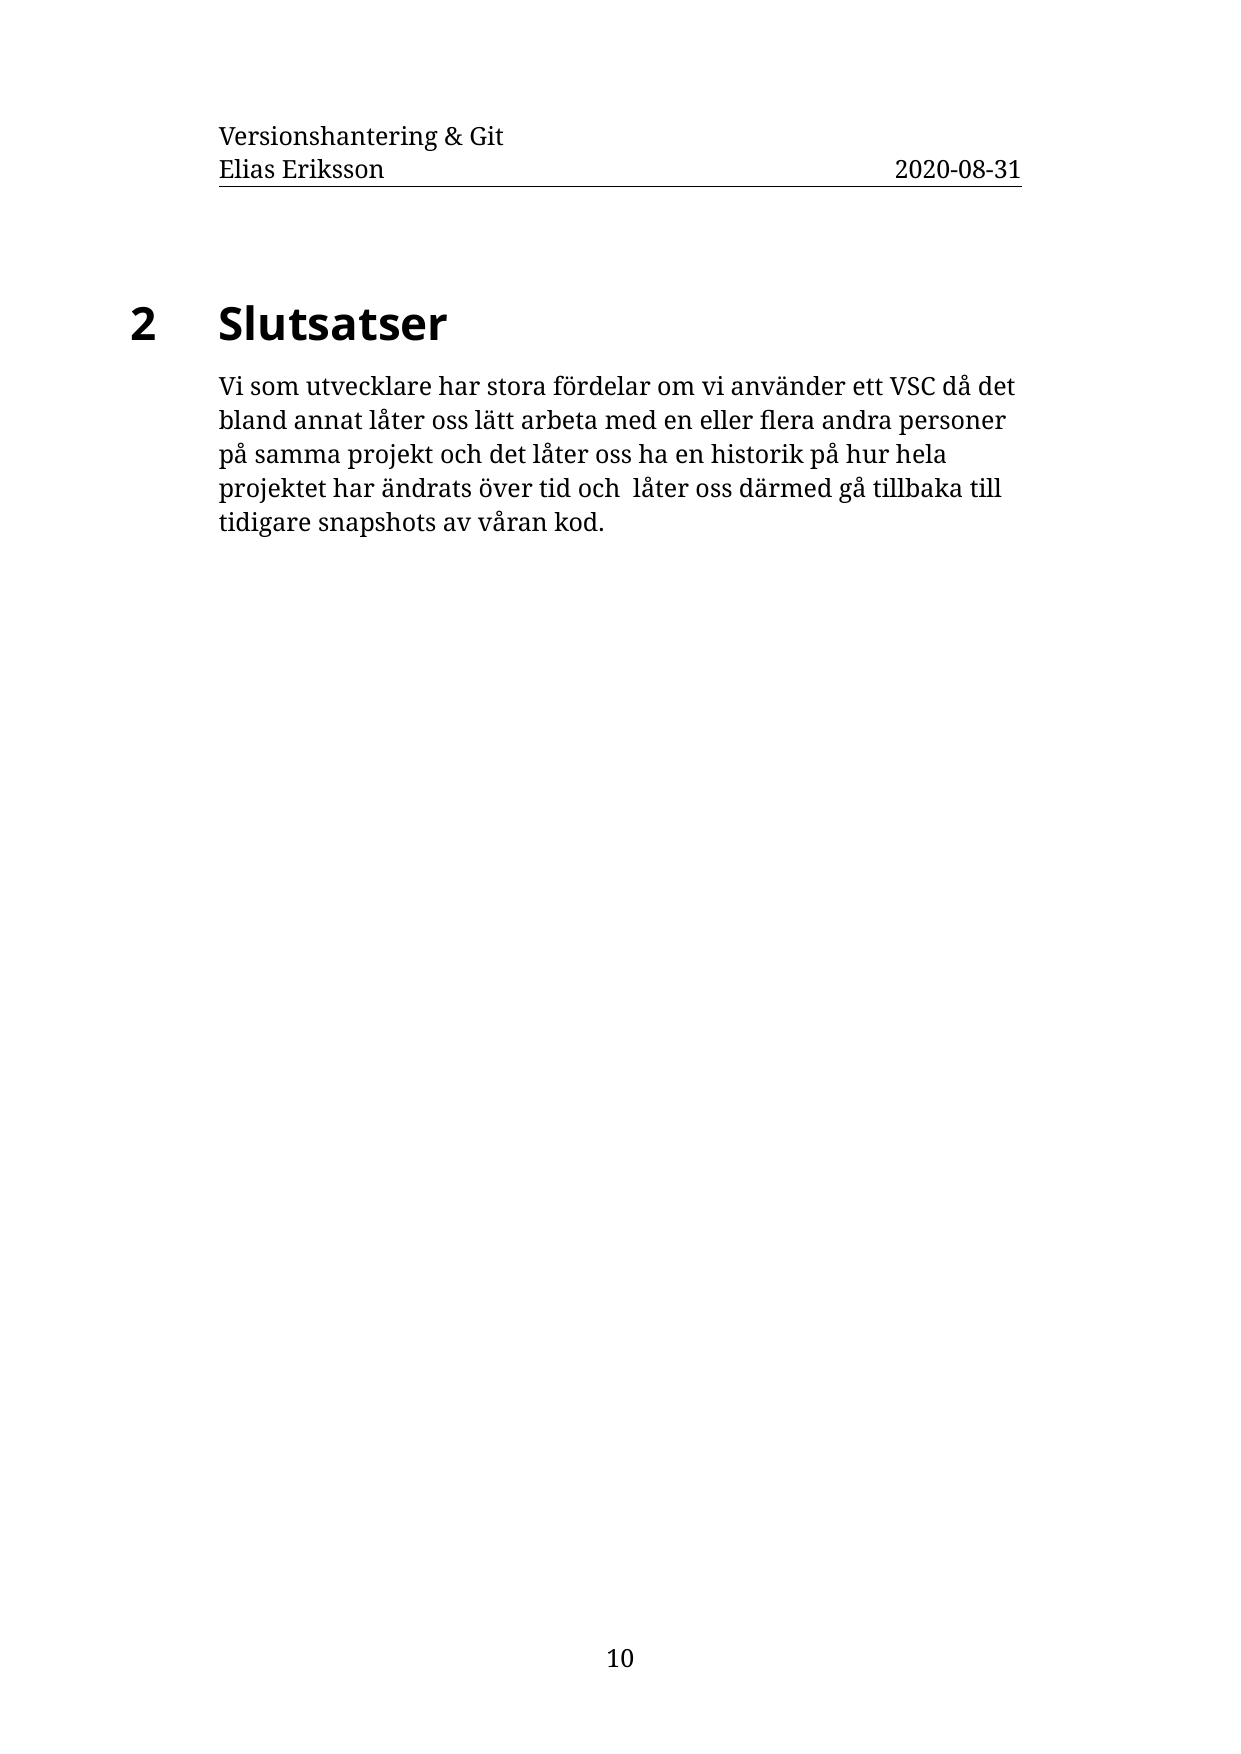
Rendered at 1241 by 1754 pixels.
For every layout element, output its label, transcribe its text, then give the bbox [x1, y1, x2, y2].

subtitle Slutsatser [130, 291, 1022, 353]
text Vi som utvecklare har stora fördelar om vi använder ett VSC då det bland annat låter oss lätt arbeta med en eller flera andra personer på samma projekt och det låter oss ha en historik på hur hela projektet har ändrats över tid och låter oss därmed gå tillbaka till tidigare snapshots av våran kod. [218, 369, 1022, 539]
